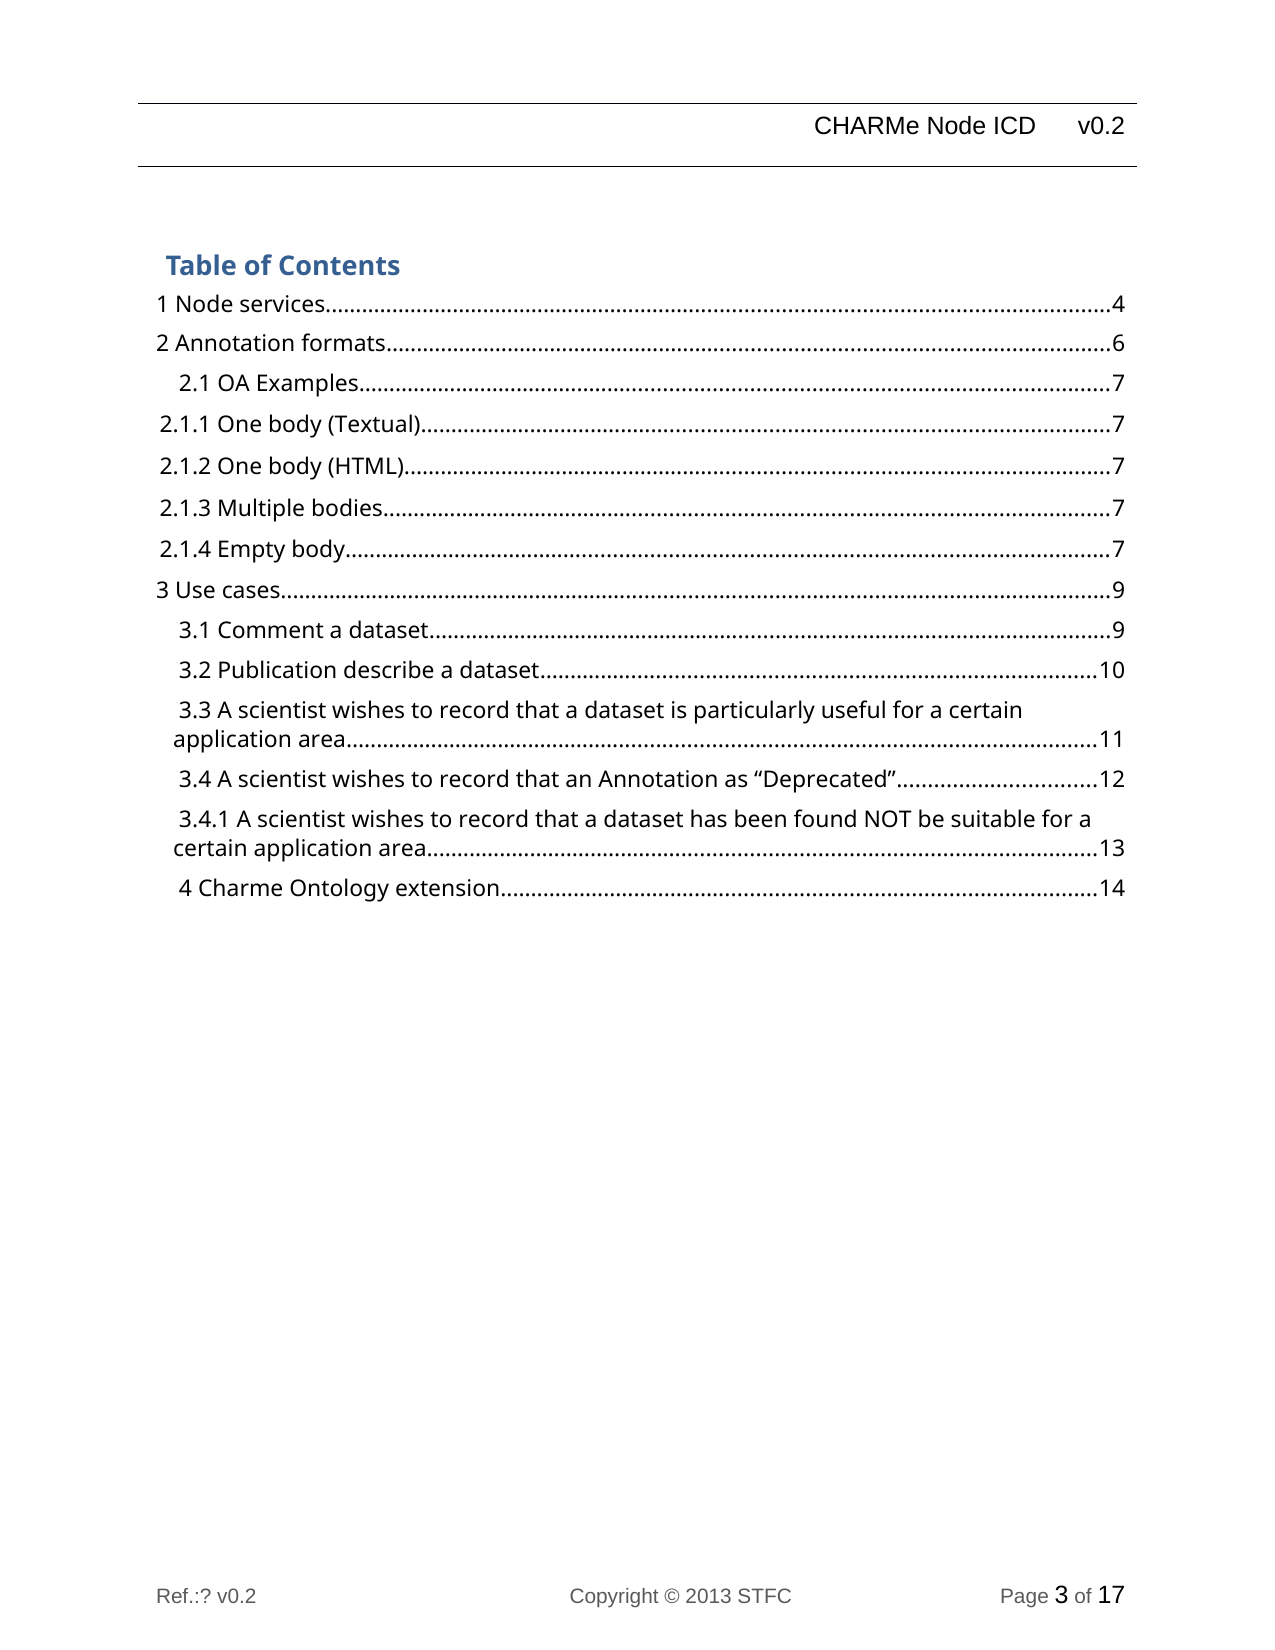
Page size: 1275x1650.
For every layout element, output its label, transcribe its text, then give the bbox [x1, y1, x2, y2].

text 1 Node services 4 [150, 288, 1125, 318]
text 2.1.1 One body (Textual) 7 [153, 408, 1125, 439]
text 3.1 Comment a dataset 9 [173, 615, 1125, 644]
text 3.3 A scientist wishes to record that a dataset is particularly useful for a certain application area 11 [173, 694, 1125, 753]
text 2.1.4 Empty body 7 [153, 533, 1125, 564]
text 2.1.3 Multiple bodies 7 [153, 491, 1125, 523]
text 3.4.1 A scientist wishes to record that a dataset has been found NOT be suitable for a certain application area 13 [173, 804, 1125, 863]
text 3 Use cases 9 [150, 575, 1125, 604]
text 2.1 OA Examples 7 [173, 368, 1125, 398]
text 2.1.2 One body (HTML) 7 [153, 450, 1125, 481]
text 4 Charme Ontology extension 14 [173, 873, 1125, 903]
text Table of Contents [165, 246, 1125, 283]
text 3.4 A scientist wishes to record that an Annotation as “Deprecated” 12 [173, 764, 1125, 793]
text 2 Annotation formats 6 [150, 328, 1125, 358]
text 3.2 Publication describe a dataset 10 [173, 654, 1125, 684]
